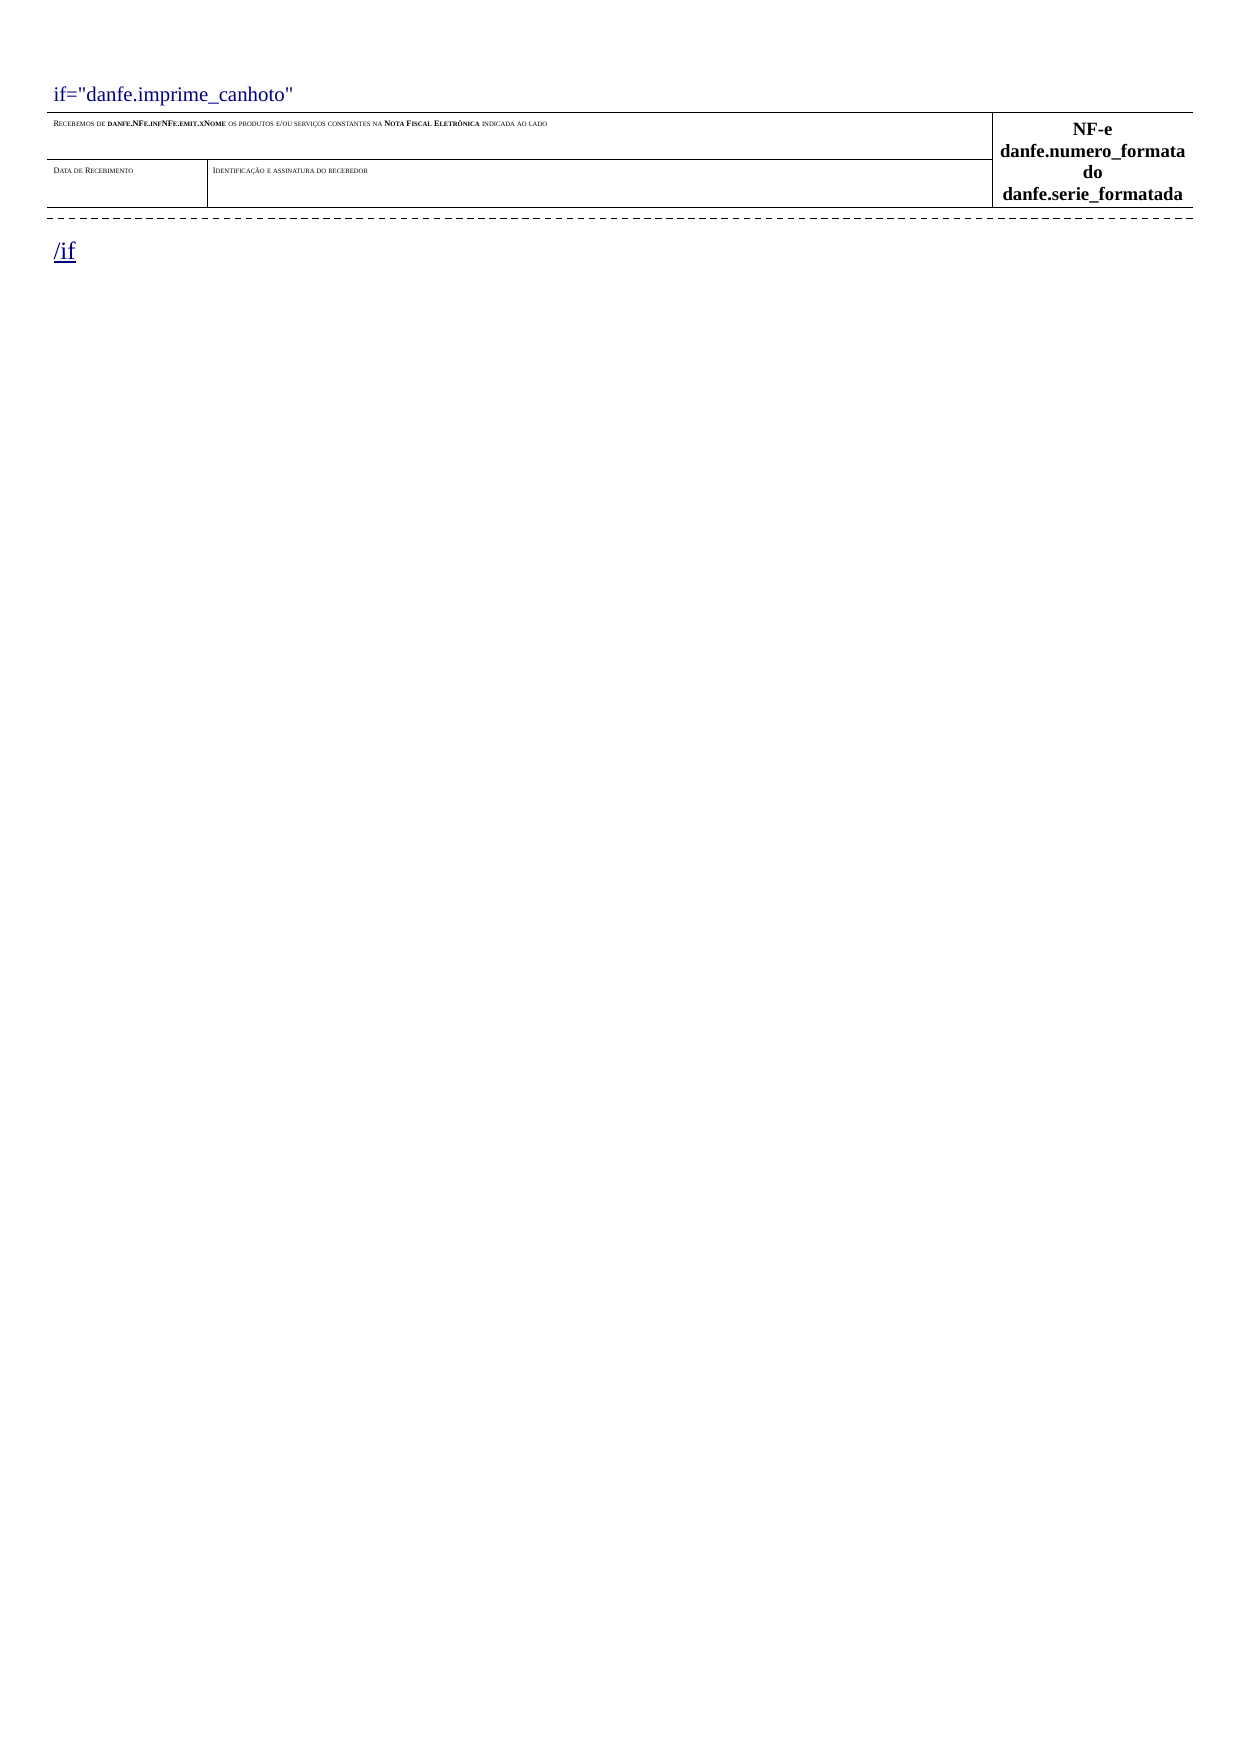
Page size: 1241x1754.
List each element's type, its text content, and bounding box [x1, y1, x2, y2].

table_cell Identificação e assinatura do recebedor [208, 160, 992, 207]
table_cell NF-e danfe.numero_formatado danfe.serie_formatada [993, 113, 1193, 207]
table_cell /if [47, 230, 1193, 271]
table_cell Recebemos de danfe.NFe.infNFe.emit.xNome os produtos e/ou serviços constantes na Nota Fiscal Eletrônica indicada ao lado [47, 113, 992, 159]
table_cell Data de Recebimento [47, 160, 207, 207]
table_header if="danfe.imprime_canhoto" [47, 76, 1193, 112]
table_cell [47, 208, 1193, 230]
